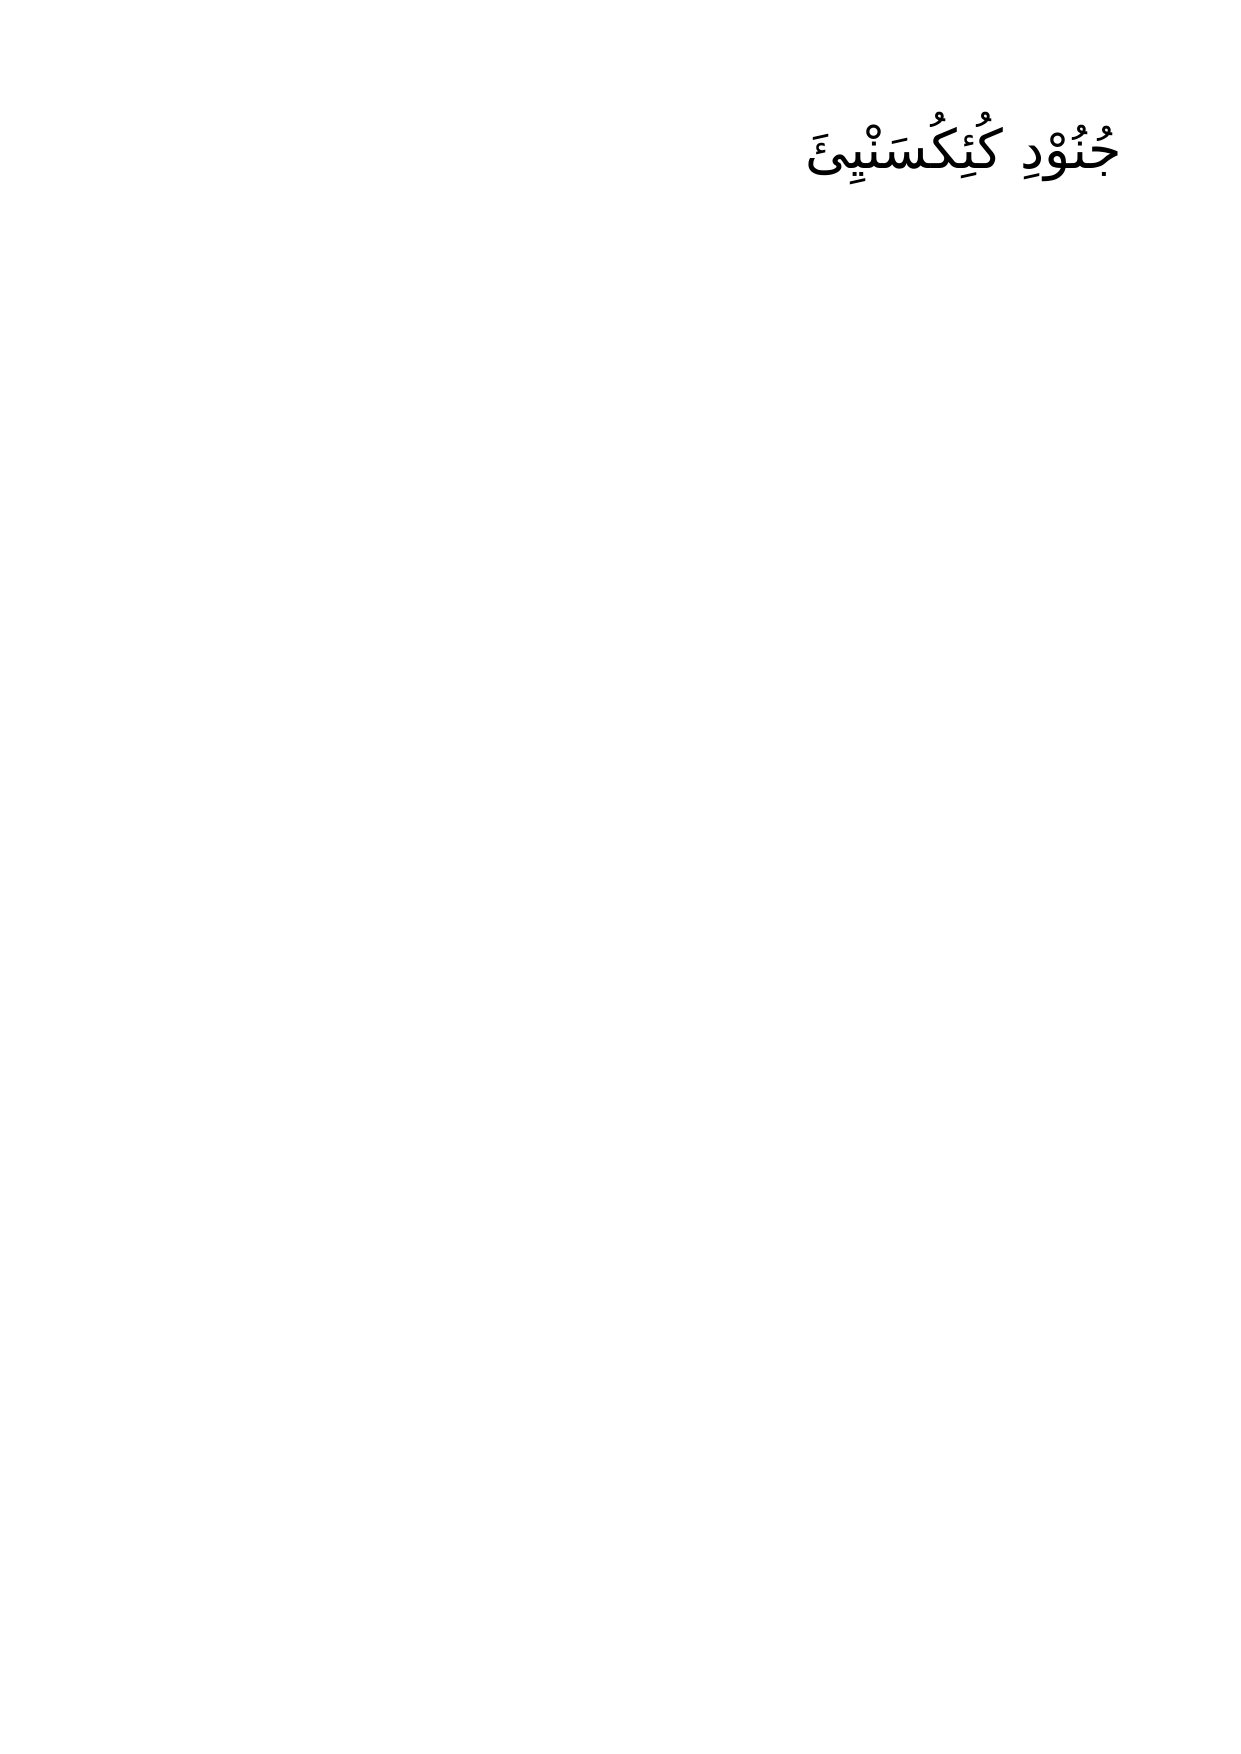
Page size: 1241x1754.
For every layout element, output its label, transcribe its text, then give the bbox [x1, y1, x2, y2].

text جُنُوْدِ كُئِكُسَنْيِئَ [118, 118, 1122, 181]
